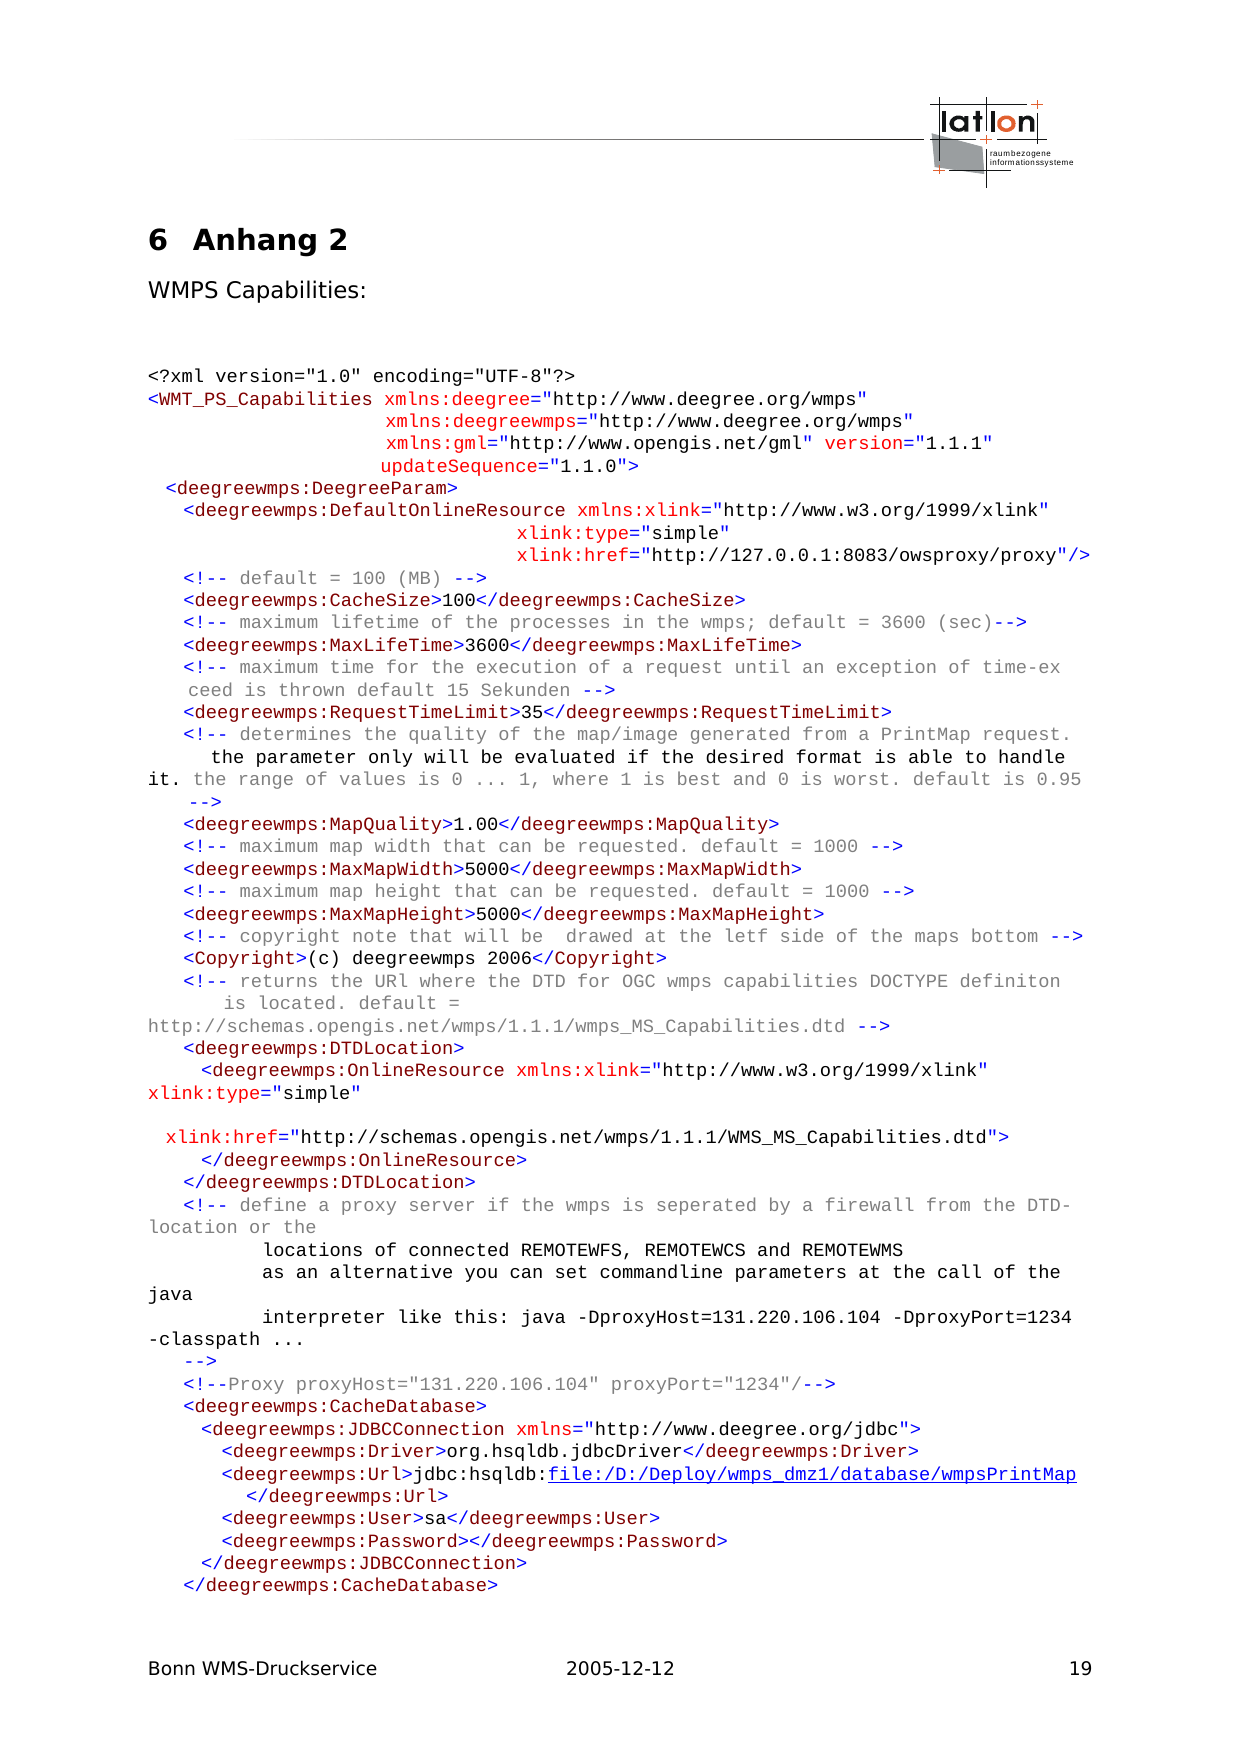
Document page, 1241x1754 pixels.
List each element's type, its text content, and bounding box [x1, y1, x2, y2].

text <!-- maximum lifetime of the processes in the wmps; default = 3600 (sec)--> [148, 612, 1092, 634]
text </deegreewmps:Url> [148, 1486, 1092, 1508]
text <!-- copyright note that will be drawed at the letf side of the maps bottom --> [148, 926, 1092, 948]
text <!-- default = 100 (MB) --> [148, 567, 1092, 590]
text --> [148, 1351, 1092, 1373]
text updateSequence="1.1.0"> [148, 455, 1092, 478]
text xmlns:deegreewmps="http://www.deegree.org/wmps" xmlns:gml="http://www.opengis.net/gml" version="1.1.1" [148, 411, 1092, 455]
text </deegreewmps:DTDLocation> [148, 1172, 1092, 1194]
text the parameter only will be evaluated if the desired format is able to handle it. the range of values is 0 ... 1, where 1 is best and 0 is worst. default is 0.95 --> [148, 746, 1092, 814]
text <deegreewmps:OnlineResource xmlns:xlink="http://www.w3.org/1999/xlink" xlink:type="simple" [148, 1060, 1092, 1105]
text <!-- maximum map height that can be requested. default = 1000 --> [148, 881, 1092, 903]
text <Copyright>(c) deegreewmps 2006</Copyright> [148, 948, 1092, 970]
text is located. default = http://schemas.opengis.net/wmps/1.1.1/wmps_MS_Capabilities.dtd --> [148, 993, 1092, 1038]
text <deegreewmps:CacheSize>100</deegreewmps:CacheSize> [148, 590, 1092, 612]
text </deegreewmps:OnlineResource> [148, 1149, 1092, 1172]
text <deegreewmps:DTDLocation> [148, 1038, 1092, 1060]
text <deegreewmps:RequestTimeLimit>35</deegreewmps:RequestTimeLimit> [148, 702, 1092, 724]
subtitle Anhang 2 [148, 223, 1092, 257]
text <deegreewmps:JDBCConnection xmlns="http://www.deegree.org/jdbc"> [148, 1418, 1092, 1441]
text <deegreewmps:MaxMapWidth>5000</deegreewmps:MaxMapWidth> [148, 858, 1092, 881]
text xlink:href="http://schemas.opengis.net/wmps/1.1.1/WMS_MS_Capabilities.dtd"> [148, 1105, 1092, 1149]
text <deegreewmps:Url>jdbc:hsqldb:file:/D:/Deploy/wmps_dmz1/database/wmpsPrintMap [148, 1463, 1092, 1486]
text <!--Proxy proxyHost="131.220.106.104" proxyPort="1234"/--> [148, 1373, 1092, 1396]
text <deegreewmps:User>sa</deegreewmps:User> [148, 1508, 1092, 1530]
text <deegreewmps:CacheDatabase> [148, 1396, 1092, 1418]
text <!-- define a proxy server if the wmps is seperated by a firewall from the DTD-location or the [148, 1194, 1092, 1239]
text <deegreewmps:Password></deegreewmps:Password> [148, 1530, 1092, 1553]
text <deegreewmps:MapQuality>1.00</deegreewmps:MapQuality> [148, 814, 1092, 836]
text <?xml version="1.0" encoding="UTF-8"?> [148, 366, 1092, 388]
text WMPS Capabilities: [148, 277, 1092, 303]
text <deegreewmps:Driver>org.hsqldb.jdbcDriver</deegreewmps:Driver> [148, 1441, 1092, 1463]
text <deegreewmps:MaxLifeTime>3600</deegreewmps:MaxLifeTime> [148, 634, 1092, 657]
text <WMT_PS_Capabilities xmlns:deegree="http://www.deegree.org/wmps" [148, 388, 1092, 411]
text <deegreewmps:MaxMapHeight>5000</deegreewmps:MaxMapHeight> [148, 903, 1092, 926]
text <!-- returns the URl where the DTD for OGC wmps capabilities DOCTYPE definiton [148, 970, 1092, 993]
text <!-- maximum map width that can be requested. default = 1000 --> [148, 836, 1092, 858]
text locations of connected REMOTEWFS, REMOTEWCS and REMOTEWMS [148, 1239, 1092, 1262]
text as an alternative you can set commandline parameters at the call of the java [148, 1262, 1092, 1306]
text <!-- determines the quality of the map/image generated from a PrintMap request. [148, 724, 1092, 746]
text interpreter like this: java -DproxyHost=131.220.106.104 -DproxyPort=1234 -classpath ... [148, 1306, 1092, 1351]
text <deegreewmps:DeegreeParam> [148, 478, 1092, 500]
text </deegreewmps:CacheDatabase> [148, 1575, 1092, 1597]
text </deegreewmps:JDBCConnection> [148, 1553, 1092, 1575]
text <!-- maximum time for the execution of a request until an exception of time-ex ceed is thrown default 15 Sekunden --> [148, 657, 1092, 702]
text <deegreewmps:DefaultOnlineResource xmlns:xlink="http://www.w3.org/1999/xlink" [148, 500, 1092, 522]
text xlink:type="simple" xlink:href="http://127.0.0.1:8083/owsproxy/proxy"/> [148, 522, 1092, 567]
